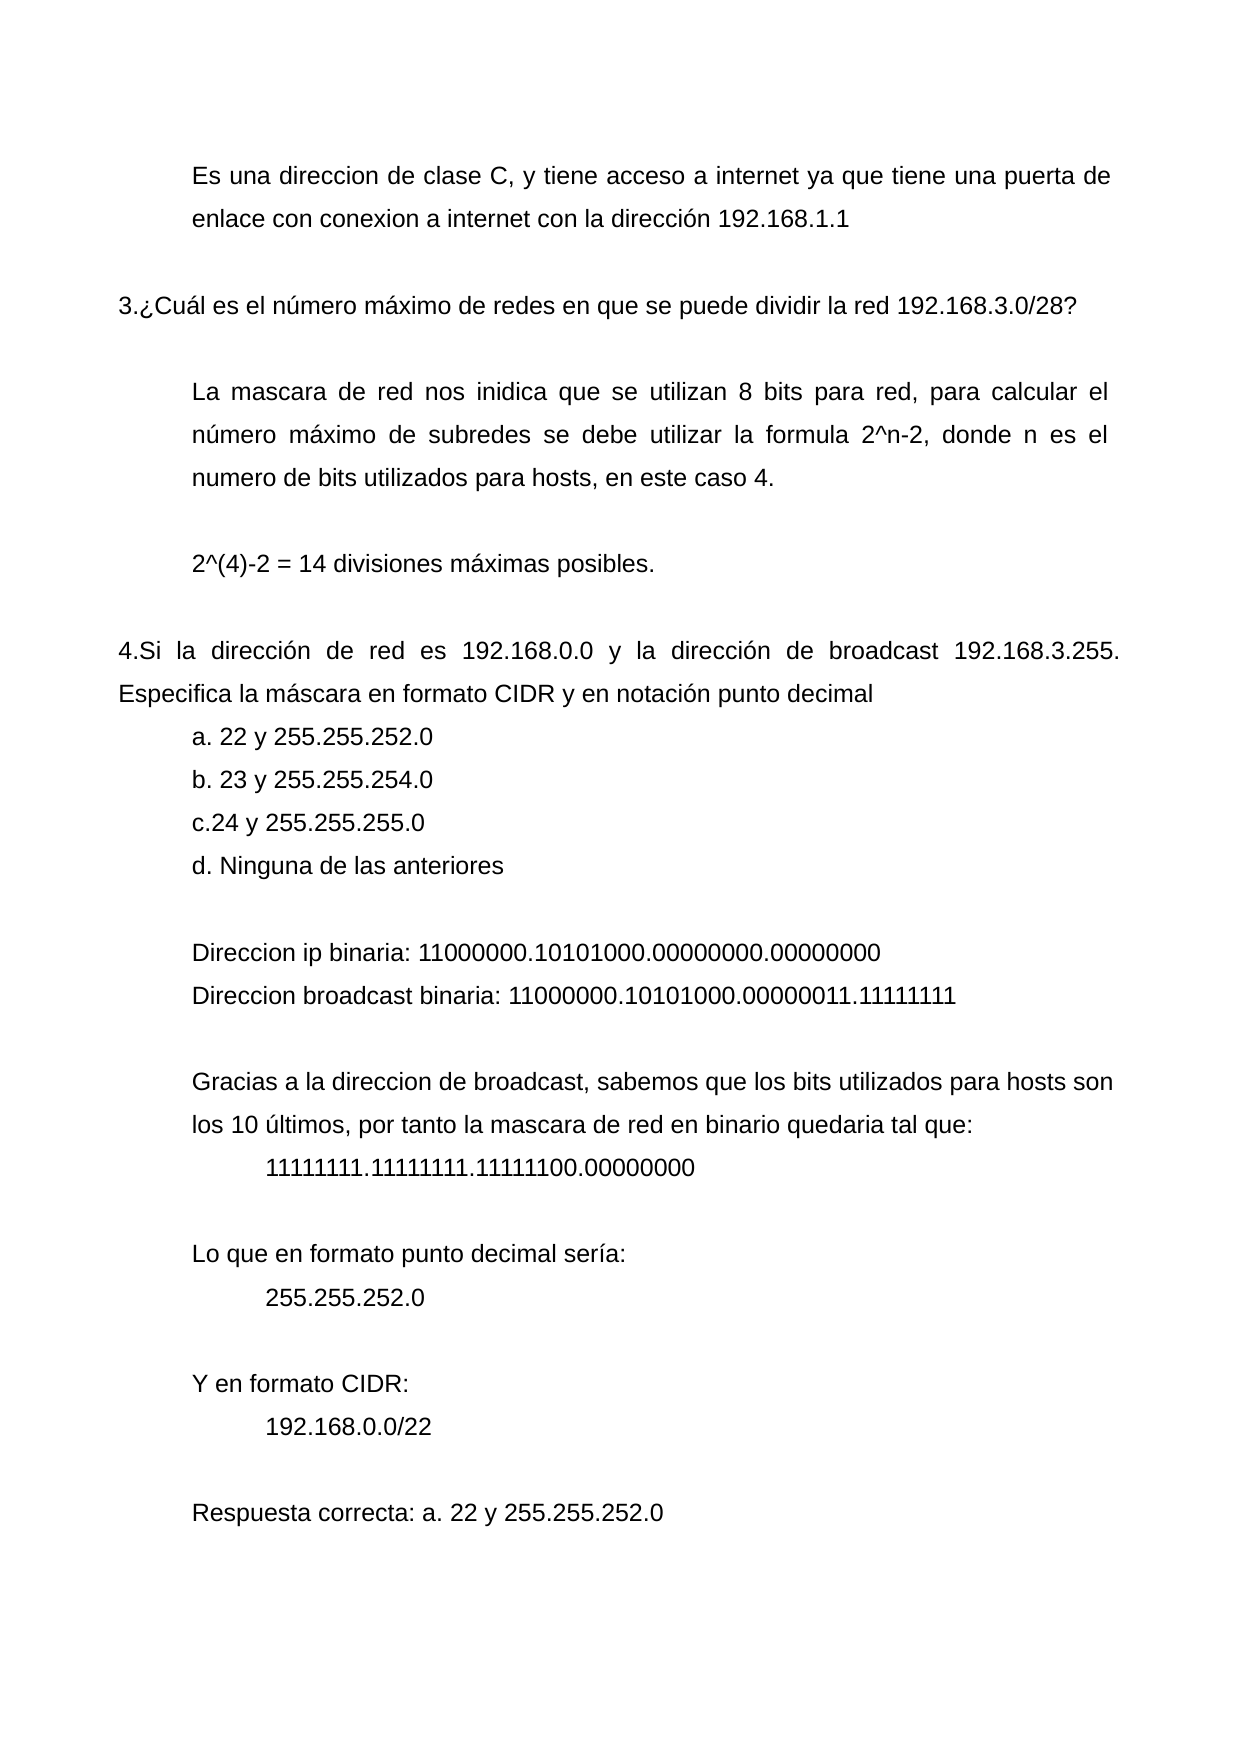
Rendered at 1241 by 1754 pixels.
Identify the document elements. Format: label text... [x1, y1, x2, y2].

text 4.Si la dirección de red es 192.168.0.0 y la dirección de broadcast 192.168.3.255. Especifica la máscara en formato CIDR y en notación punto decimal [118, 636, 1122, 707]
text 192.168.0.0/22 [118, 1412, 1122, 1441]
text d. Ninguna de las anteriores [118, 851, 1122, 880]
text 3.¿Cuál es el número máximo de redes en que se puede dividir la red 192.168.3.0/28? [118, 291, 1122, 319]
text Direccion ip binaria: 11000000.10101000.00000000.00000000 [118, 937, 1122, 966]
text Respuesta correcta: a. 22 y 255.255.252.0 [118, 1498, 1122, 1527]
text Gracias a la direccion de broadcast, sabemos que los bits utilizados para hosts son los 10 últimos, por tanto la mascara de red en binario quedaria tal que: [118, 1067, 1122, 1139]
text a. 22 y 255.255.252.0 [118, 722, 1122, 751]
text c.24 y 255.255.255.0 [118, 808, 1122, 837]
text Direccion broadcast binaria: 11000000.10101000.00000011.11111111 [118, 981, 1122, 1009]
text La mascara de red nos inidica que se utilizan 8 bits para red, para calcular el número máximo de subredes se debe utilizar la formula 2^n-2, donde n es el numero de bits utilizados para hosts, en este caso 4. [118, 377, 1122, 492]
text b. 23 y 255.255.254.0 [118, 765, 1122, 794]
text 2^(4)-2 = 14 divisiones máximas posibles. [118, 549, 1122, 578]
text 255.255.252.0 [118, 1282, 1122, 1311]
text Lo que en formato punto decimal sería: [118, 1239, 1122, 1268]
text Es una direccion de clase C, y tiene acceso a internet ya que tiene una puerta de enlace con conexion a internet con la dirección 192.168.1.1 [118, 161, 1122, 233]
text Y en formato CIDR: [118, 1369, 1122, 1397]
text 11111111.11111111.11111100.00000000 [118, 1153, 1122, 1182]
